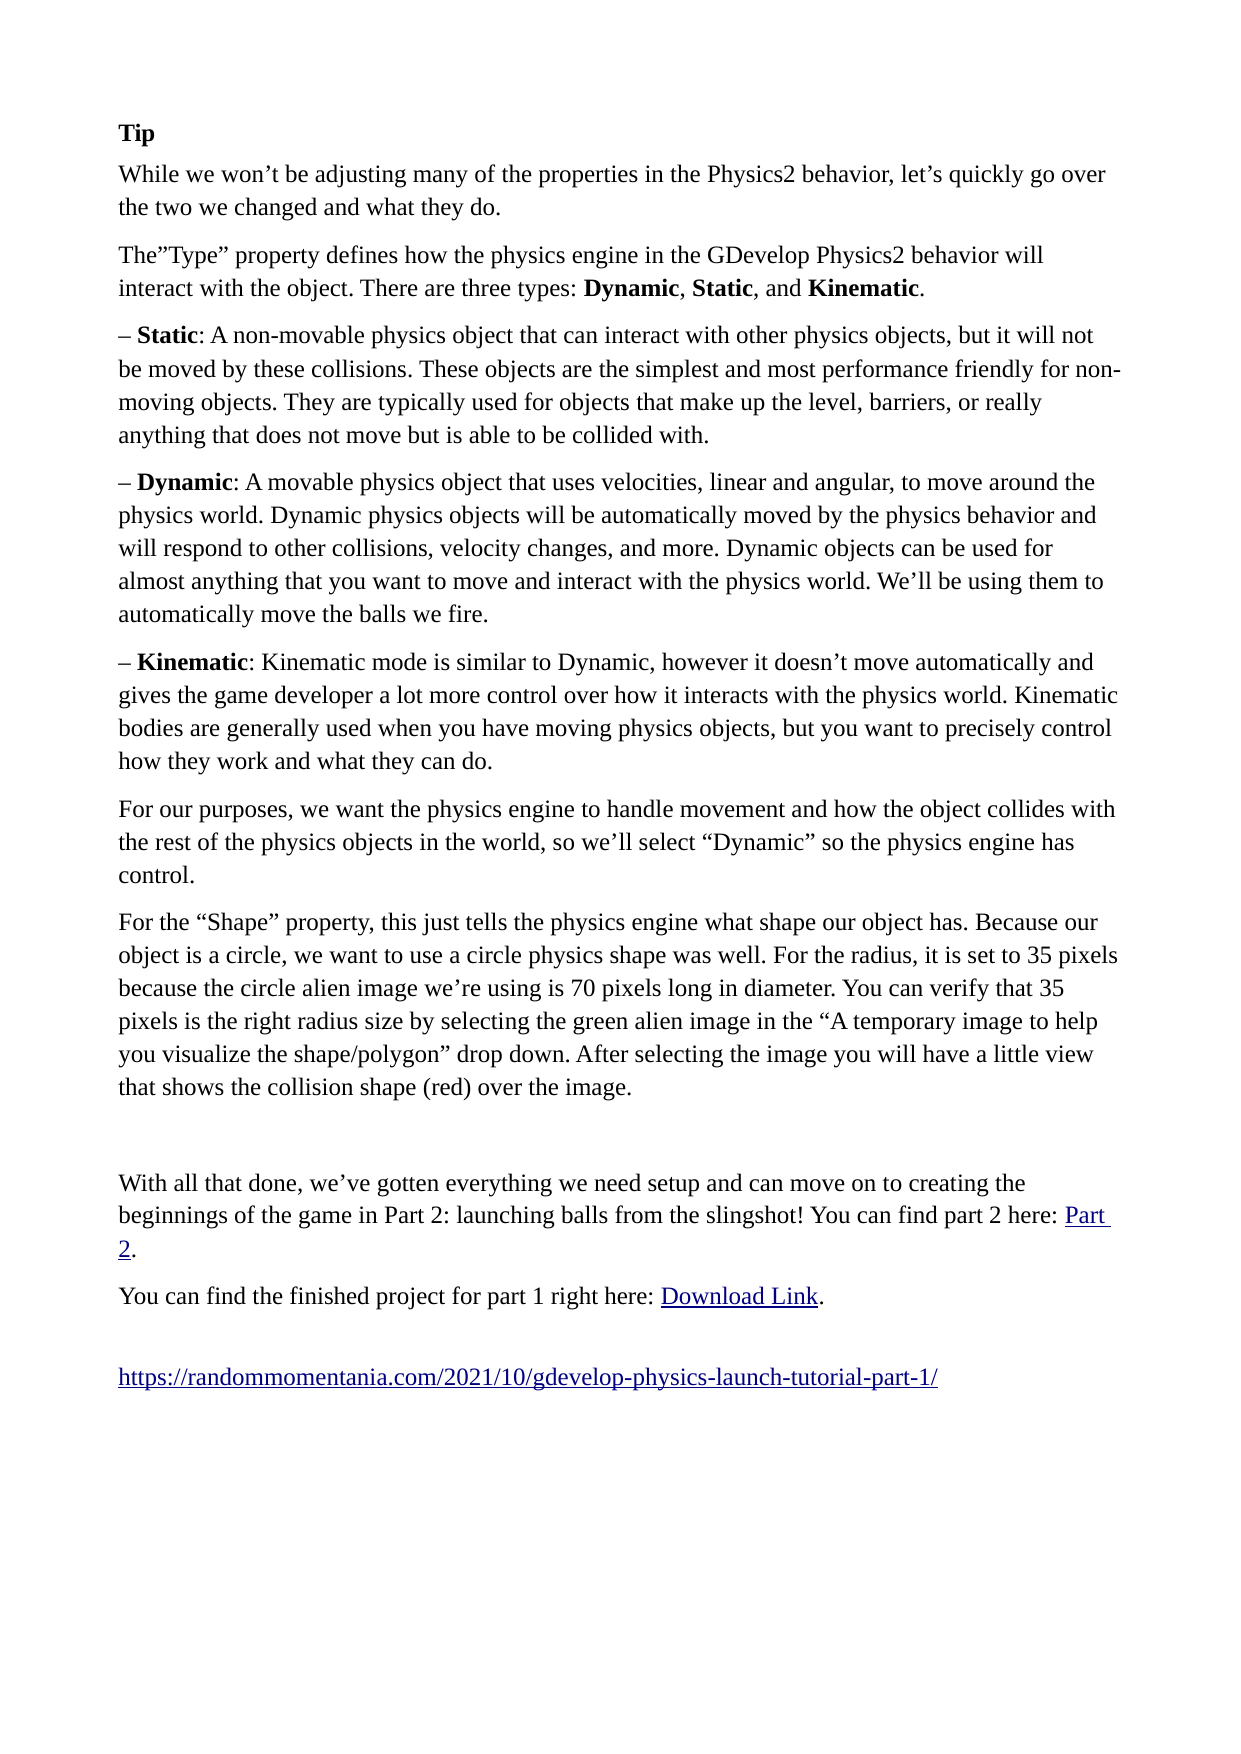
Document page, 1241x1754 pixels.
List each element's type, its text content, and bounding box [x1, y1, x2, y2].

text For our purposes, we want the physics engine to handle movement and how the object collides with the rest of the physics objects in the world, so we’ll select “Dynamic” so the physics engine has control. [118, 794, 1122, 888]
subtitle Tip [118, 118, 1122, 147]
text – Kinematic: Kinematic mode is similar to Dynamic, however it doesn’t move automatically and gives the game developer a lot more control over how it interacts with the physics world. Kinematic bodies are generally used when you have moving physics objects, but you want to precisely control how they work and what they can do. [118, 647, 1122, 775]
text You can find the finished project for part 1 right here: Download Link. [118, 1281, 1122, 1310]
text With all that done, we’ve gotten everything we need setup and can move on to creating the beginnings of the game in Part 2: launching balls from the slingshot! You can find part 2 here: Part 2. [118, 1168, 1122, 1262]
text – Dynamic: A movable physics object that uses velocities, linear and angular, to move around the physics world. Dynamic physics objects will be automatically moved by the physics behavior and will respond to other collisions, velocity changes, and more. Dynamic objects can be used for almost anything that you want to move and interact with the physics world. We’ll be using them to automatically move the balls we fire. [118, 467, 1122, 628]
text The”Type” property defines how the physics engine in the GDevelop Physics2 behavior will interact with the object. There are three types: Dynamic, Static, and Kinematic. [118, 240, 1122, 302]
text While we won’t be adjusting many of the properties in the Physics2 behavior, let’s quickly go over the two we changed and what they do. [118, 159, 1122, 221]
text https://randommomentania.com/2021/10/gdevelop-physics-launch-tutorial-part-1/ [118, 1362, 1122, 1391]
text – Static: A non-movable physics object that can interact with other physics objects, but it will not be moved by these collisions. These objects are the simplest and most performance friendly for non-moving objects. They are typically used for objects that make up the level, barriers, or really anything that does not move but is able to be collided with. [118, 321, 1122, 448]
text For the “Shape” property, this just tells the physics engine what shape our object has. Because our object is a circle, we want to use a circle physics shape was well. For the radius, it is set to 35 pixels because the circle alien image we’re using is 70 pixels long in diameter. You can verify that 35 pixels is the right radius size by selecting the green alien image in the “A temporary image to help you visualize the shape/polygon” drop down. After selecting the image you will have a little view that shows the collision shape (red) over the image. [118, 907, 1122, 1101]
